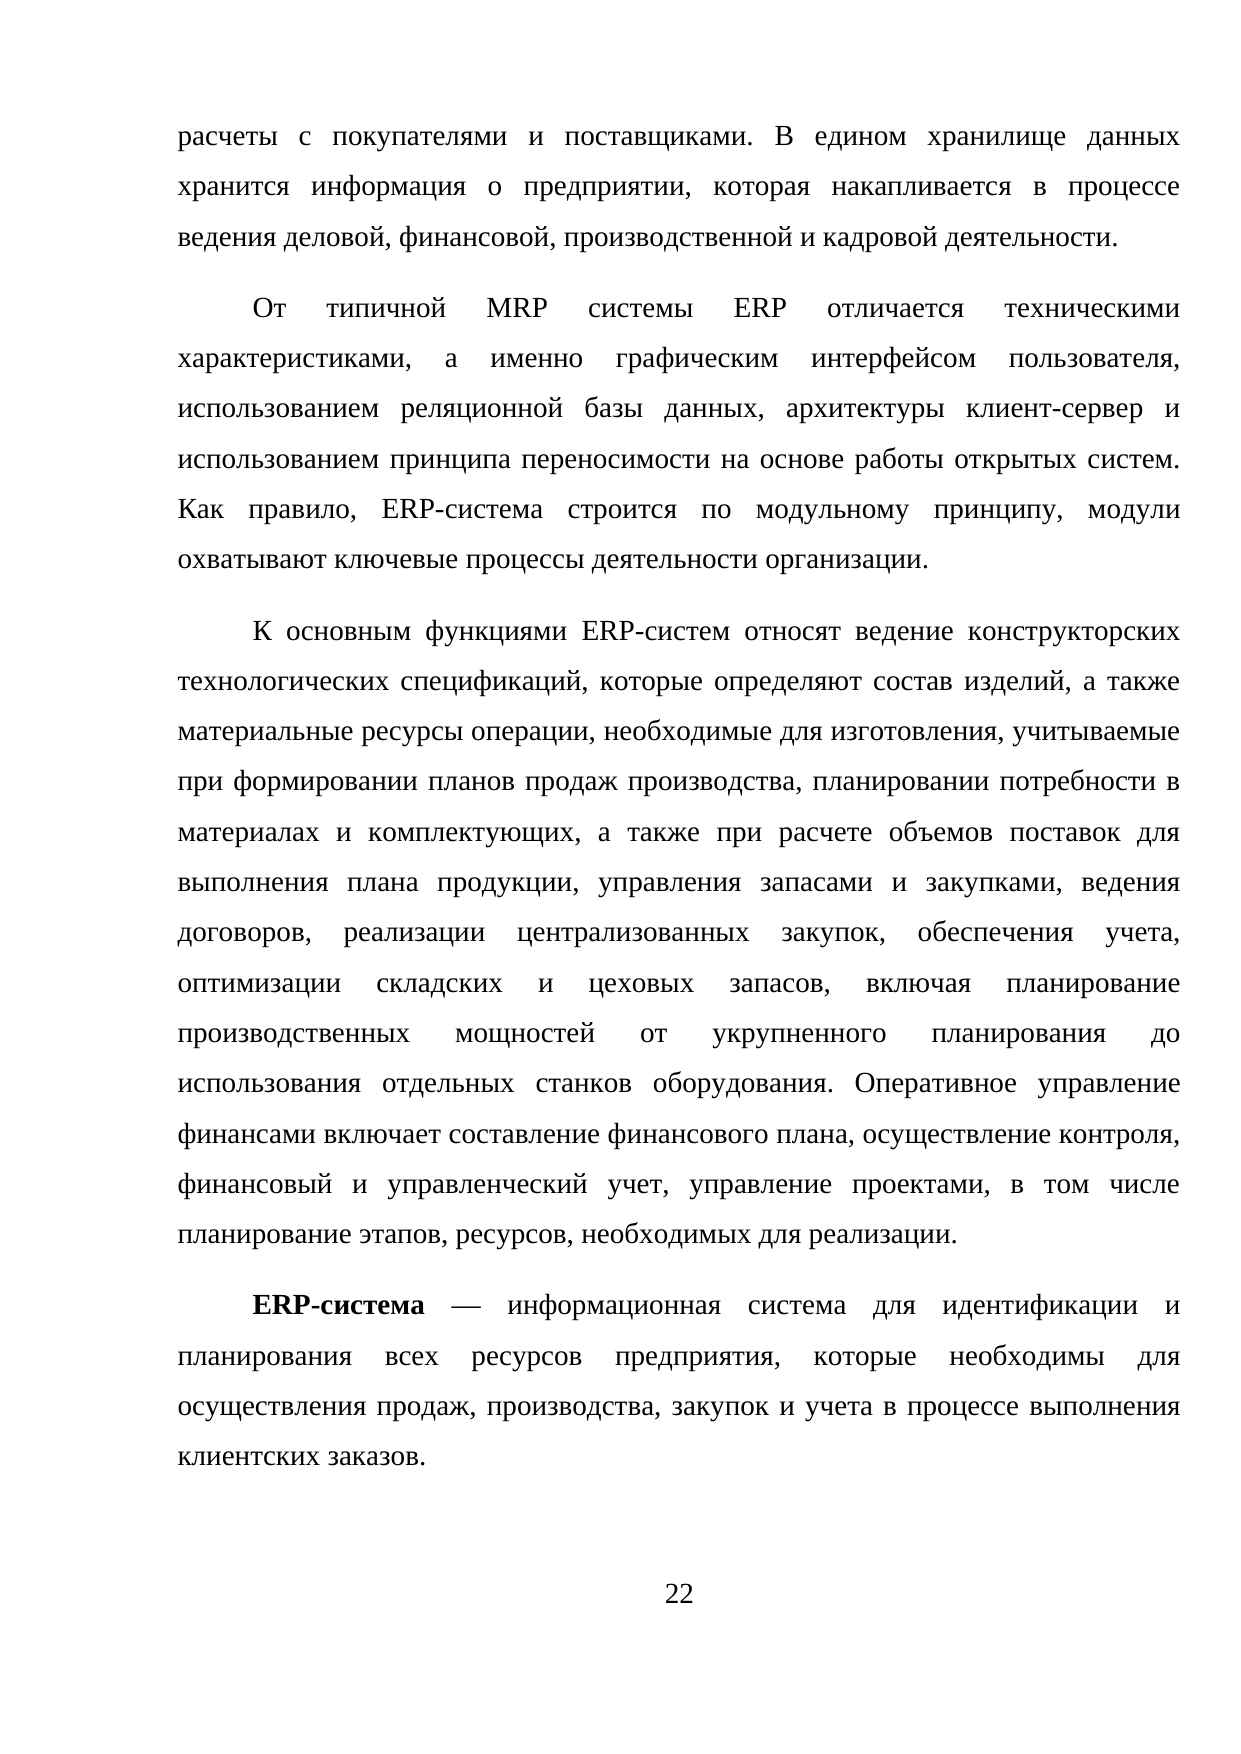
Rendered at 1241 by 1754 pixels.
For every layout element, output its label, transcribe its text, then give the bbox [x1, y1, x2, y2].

text расчеты с покупателями и поставщиками. В едином хранилище данных хранится информация о предприятии, которая накапливается в процессе ведения деловой, финансовой, производственной и кадровой деятельности. [177, 118, 1181, 252]
text К основным функциями ЕRР-систем относят ведение конструкторских технологических спецификаций, которые определяют состав изделий, а также материальные ресурсы операции, необходимые для изготовления, учитываемые при формировании планов продаж производства, планировании потребности в материалах и комплектующих, а также при расчете объемов поставок для выполнения плана продукции, управления запасами и закупками, ведения договоров, реализации централизованных закупок, обеспечения учета, оптимизации складских и цеховых запасов, включая планирование производственных мощностей от укрупненного планирования до использования отдельных станков оборудования. Оперативное управление финансами включает составление финансового плана, осуществление контроля, финансовый и управленческий учет, управление проектами, в том числе планирование этапов, ресурсов, необходимых для реализации. [177, 613, 1181, 1250]
text ERP-система — информационная система для идентификации и планирования всех ресурсов предприятия, которые необходимы для осуществления продаж, производства, закупок и учета в процессе выполнения клиентских заказов. [177, 1287, 1181, 1472]
text От типичной MRP системы ERP отличается техническими характеристиками, а именно графическим интерфейсом пользователя, использованием реляционной базы данных, архитектуры клиент-сервер и использованием принципа переносимости на основе работы открытых систем. Как правило, ЕRР-система строится по модульному принципу, модули охватывают ключевые процессы деятельности организации. [177, 290, 1181, 575]
